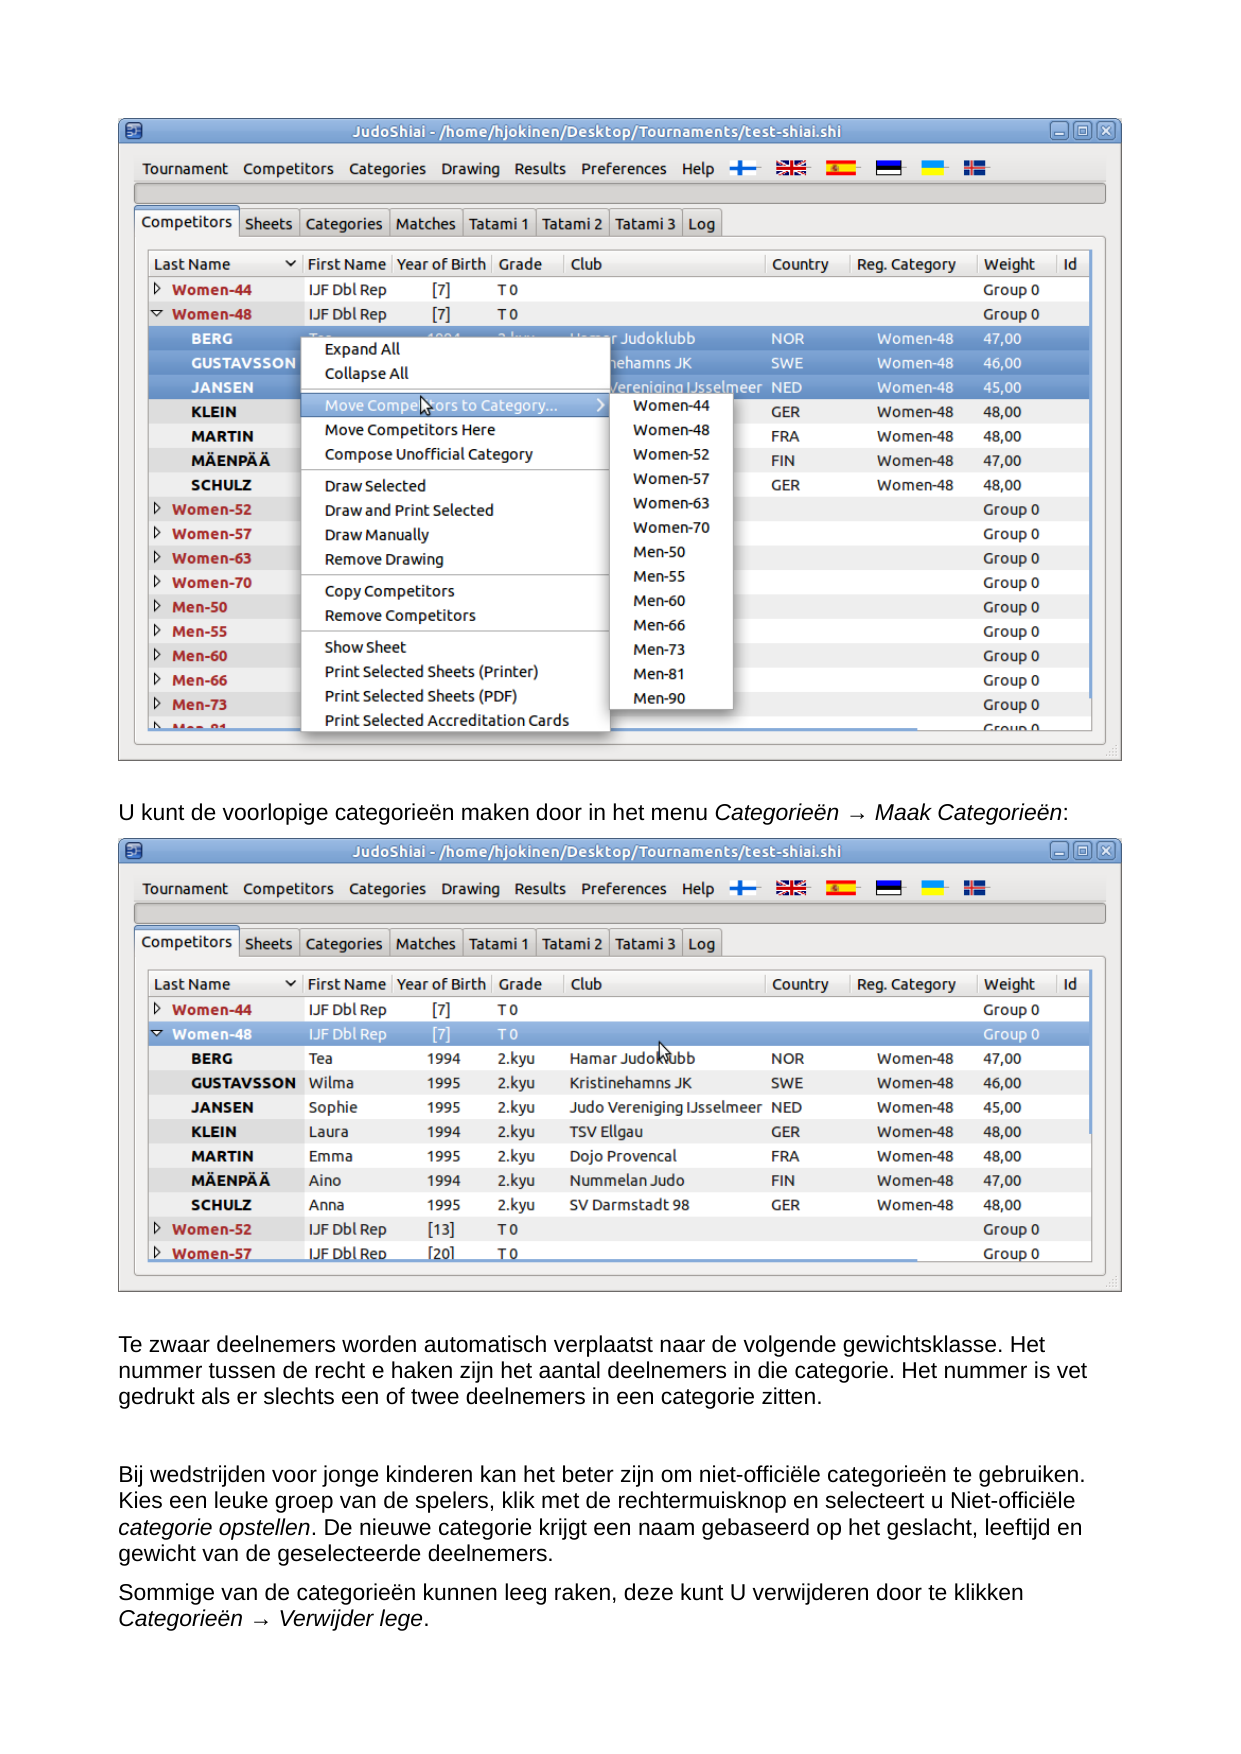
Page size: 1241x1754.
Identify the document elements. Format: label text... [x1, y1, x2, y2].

text Te zwaar deelnemers worden automatisch verplaatst naar de volgende gewichtsklasse. Het nummer tussen de recht e haken zijn het aantal deelnemers in die categorie. Het nummer is vet gedrukt als er slechts een of twee deelnemers in een categorie zitten. [118, 1331, 1122, 1410]
text Bij wedstrijden voor jonge kinderen kan het beter zijn om niet-officiële categorieën te gebruiken. Kies een leuke groep van de spelers, klik met de rechtermuisknop en selecteert u Niet-officiële categorie opstellen. De nieuwe categorie krijgt een naam gebaseerd op het geslacht, leeftijd en gewicht van de geselecteerde deelnemers. [118, 1461, 1122, 1566]
picture [118, 118, 1122, 761]
text U kunt de voorlopige categorieën maken door in het menu Categorieën → Maak Categorieën: [118, 799, 1122, 826]
picture [118, 838, 1122, 1292]
text Sommige van de categorieën kunnen leeg raken, deze kunt U verwijderen door te klikken Categorieën → Verwijder lege. [118, 1579, 1122, 1632]
